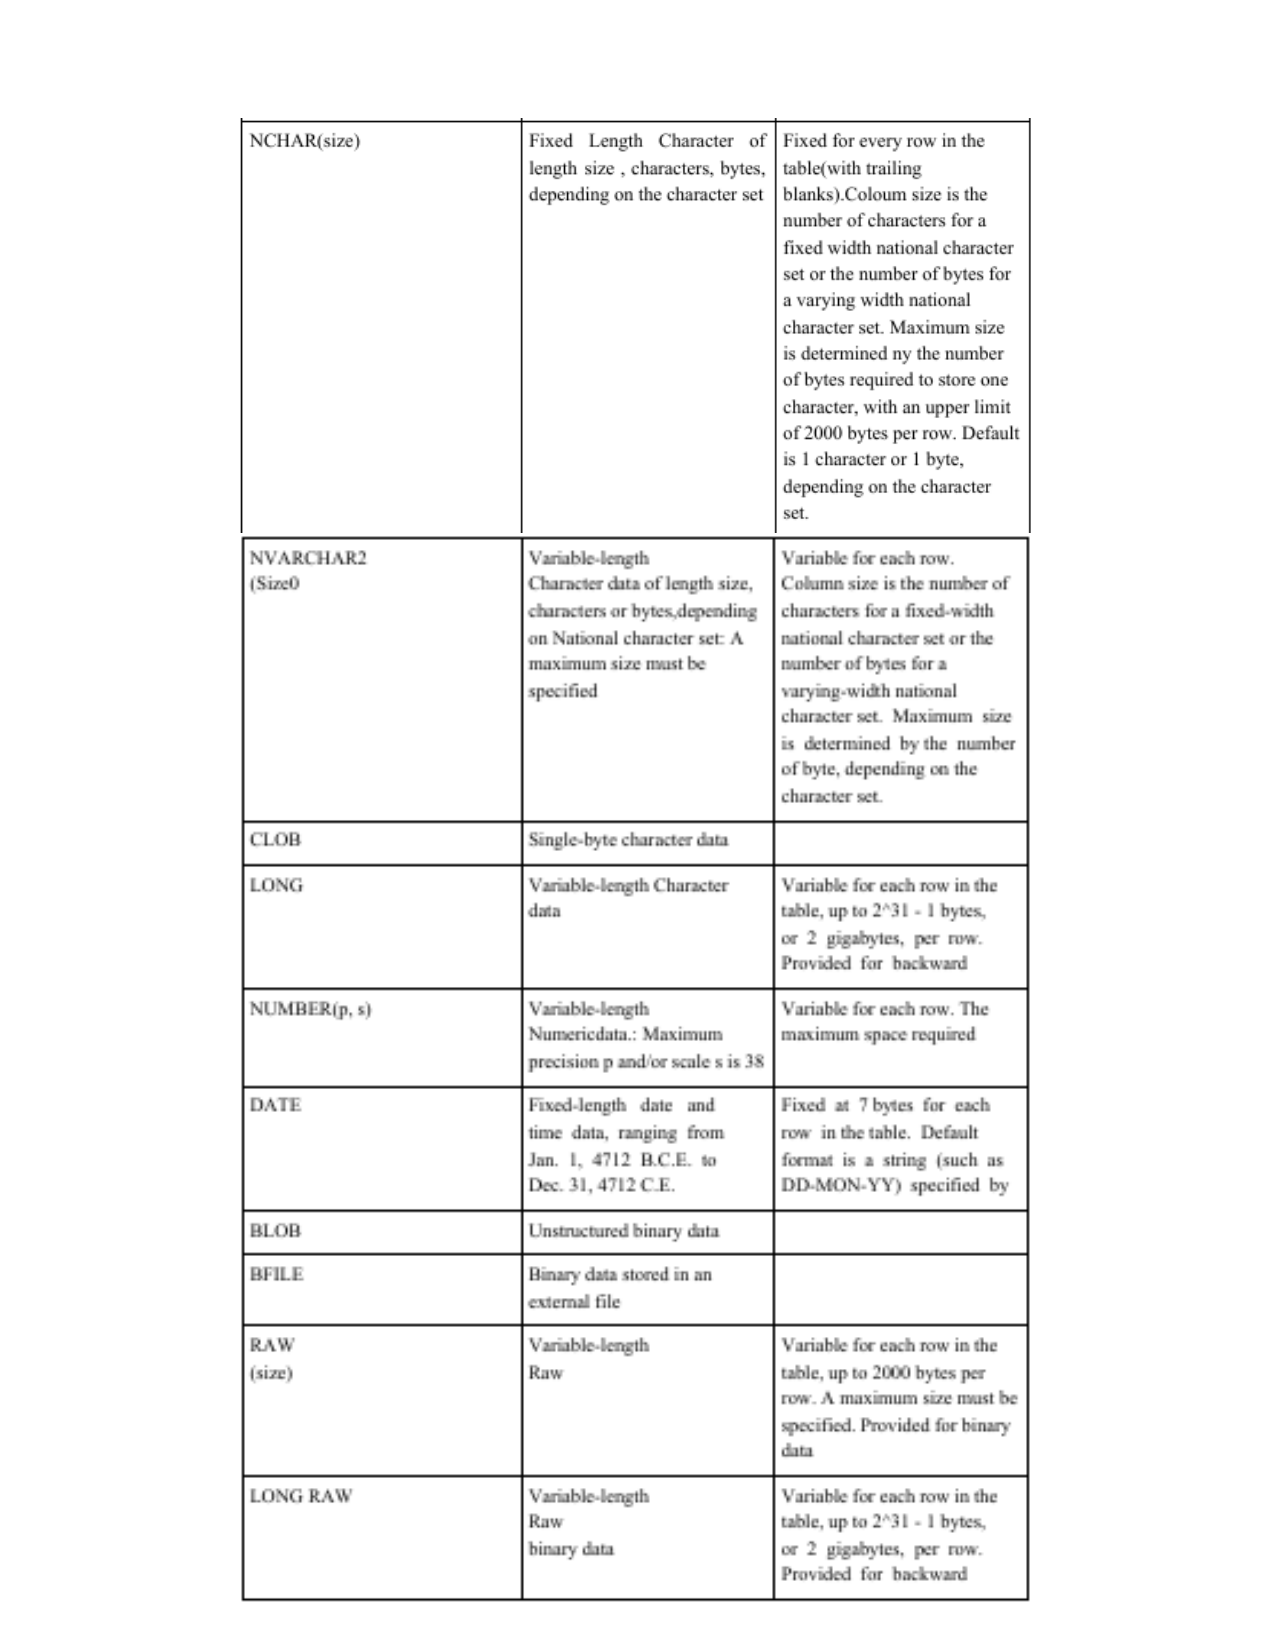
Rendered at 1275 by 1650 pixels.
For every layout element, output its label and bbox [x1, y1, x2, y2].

picture [238, 118, 1037, 1606]
